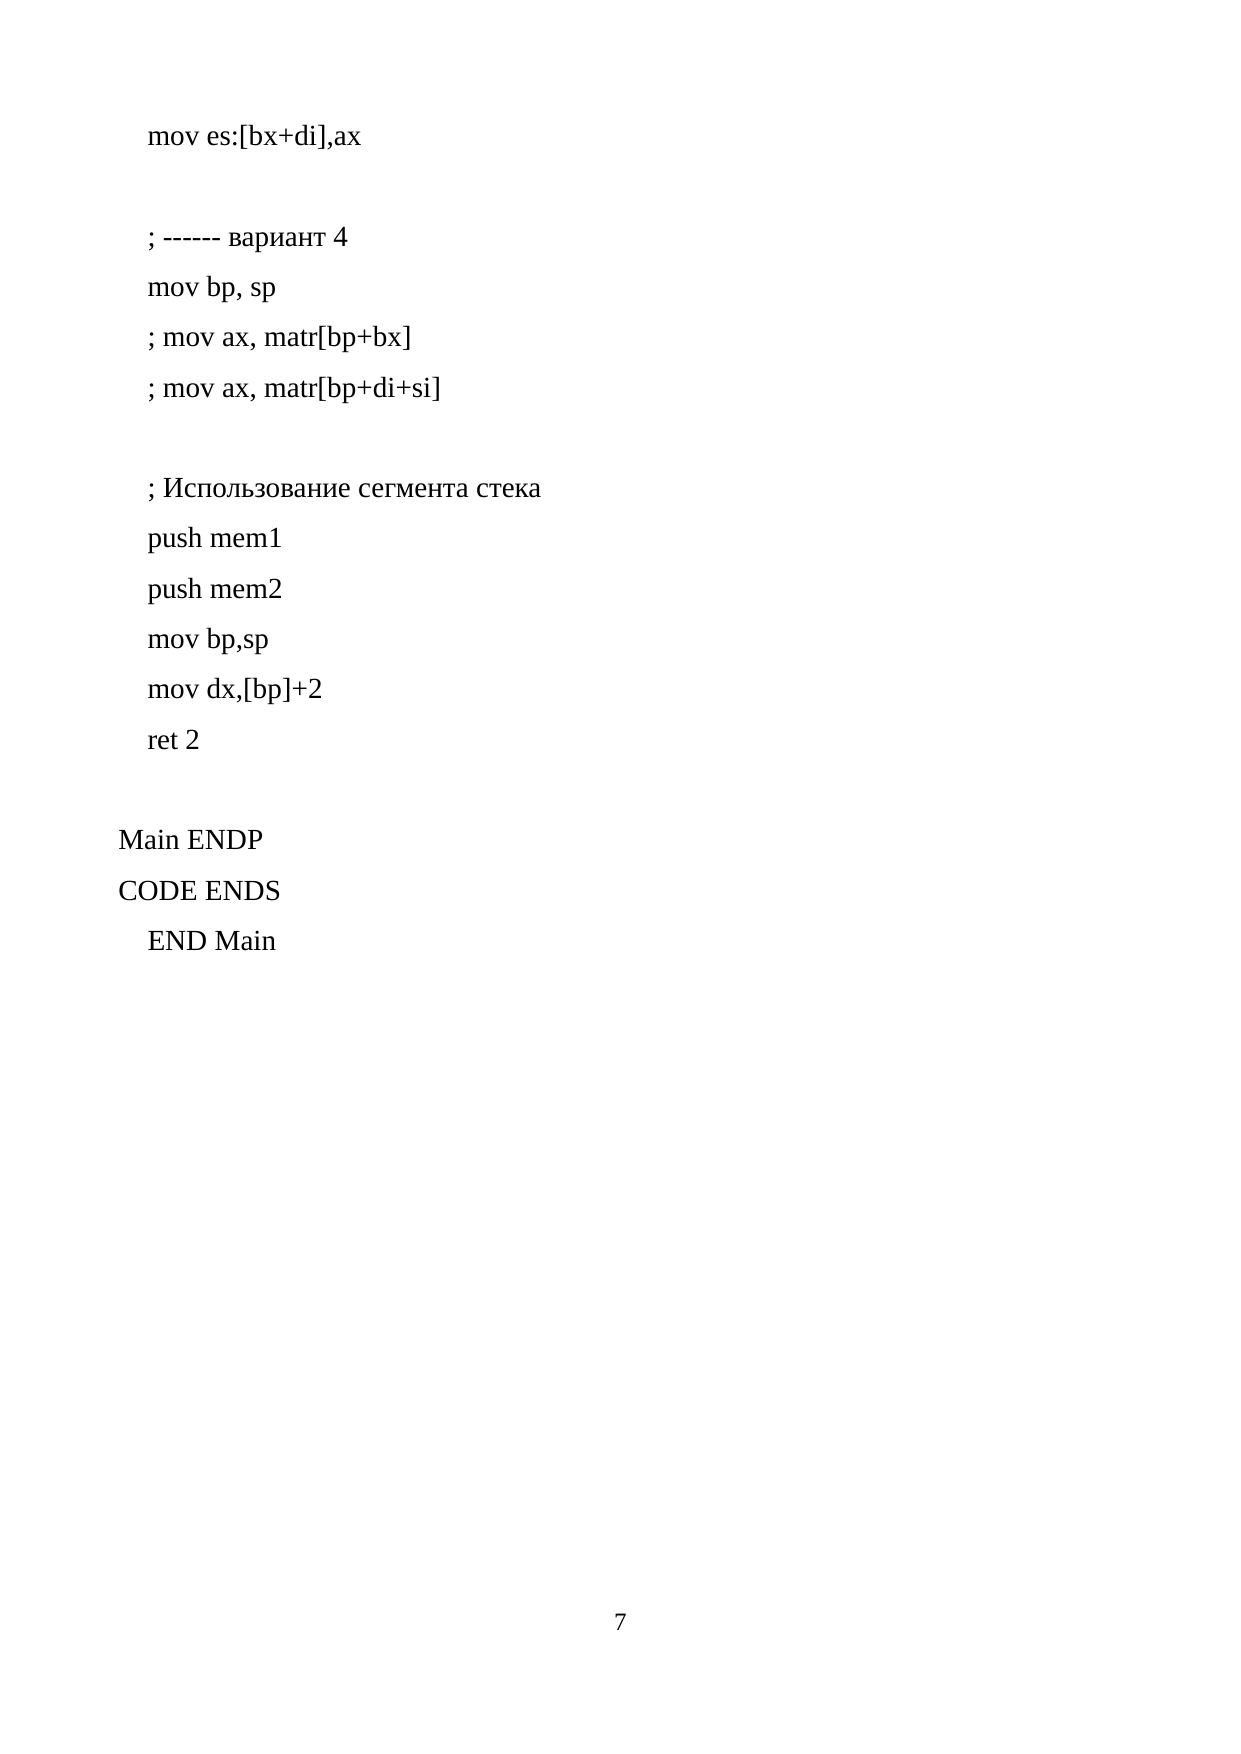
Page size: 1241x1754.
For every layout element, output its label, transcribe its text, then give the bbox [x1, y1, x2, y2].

text ; Использование сегмента стека [118, 470, 1122, 504]
text ret 2 [118, 722, 1122, 755]
text END Main [118, 923, 1122, 957]
text mov bp, sp [118, 269, 1122, 303]
text push mem2 [118, 571, 1122, 604]
text Main ENDP [118, 822, 1122, 856]
text CODE ENDS [118, 873, 1122, 906]
text mov bp,sp [118, 621, 1122, 655]
text ; ------ вариант 4 [118, 219, 1122, 252]
text push mem1 [118, 521, 1122, 554]
text ; mov ax, matr[bp+bx] [118, 319, 1122, 353]
text mov es:[bx+di],ax [118, 118, 1122, 152]
text mov dx,[bp]+2 [118, 672, 1122, 705]
text ; mov ax, matr[bp+di+si] [118, 370, 1122, 403]
